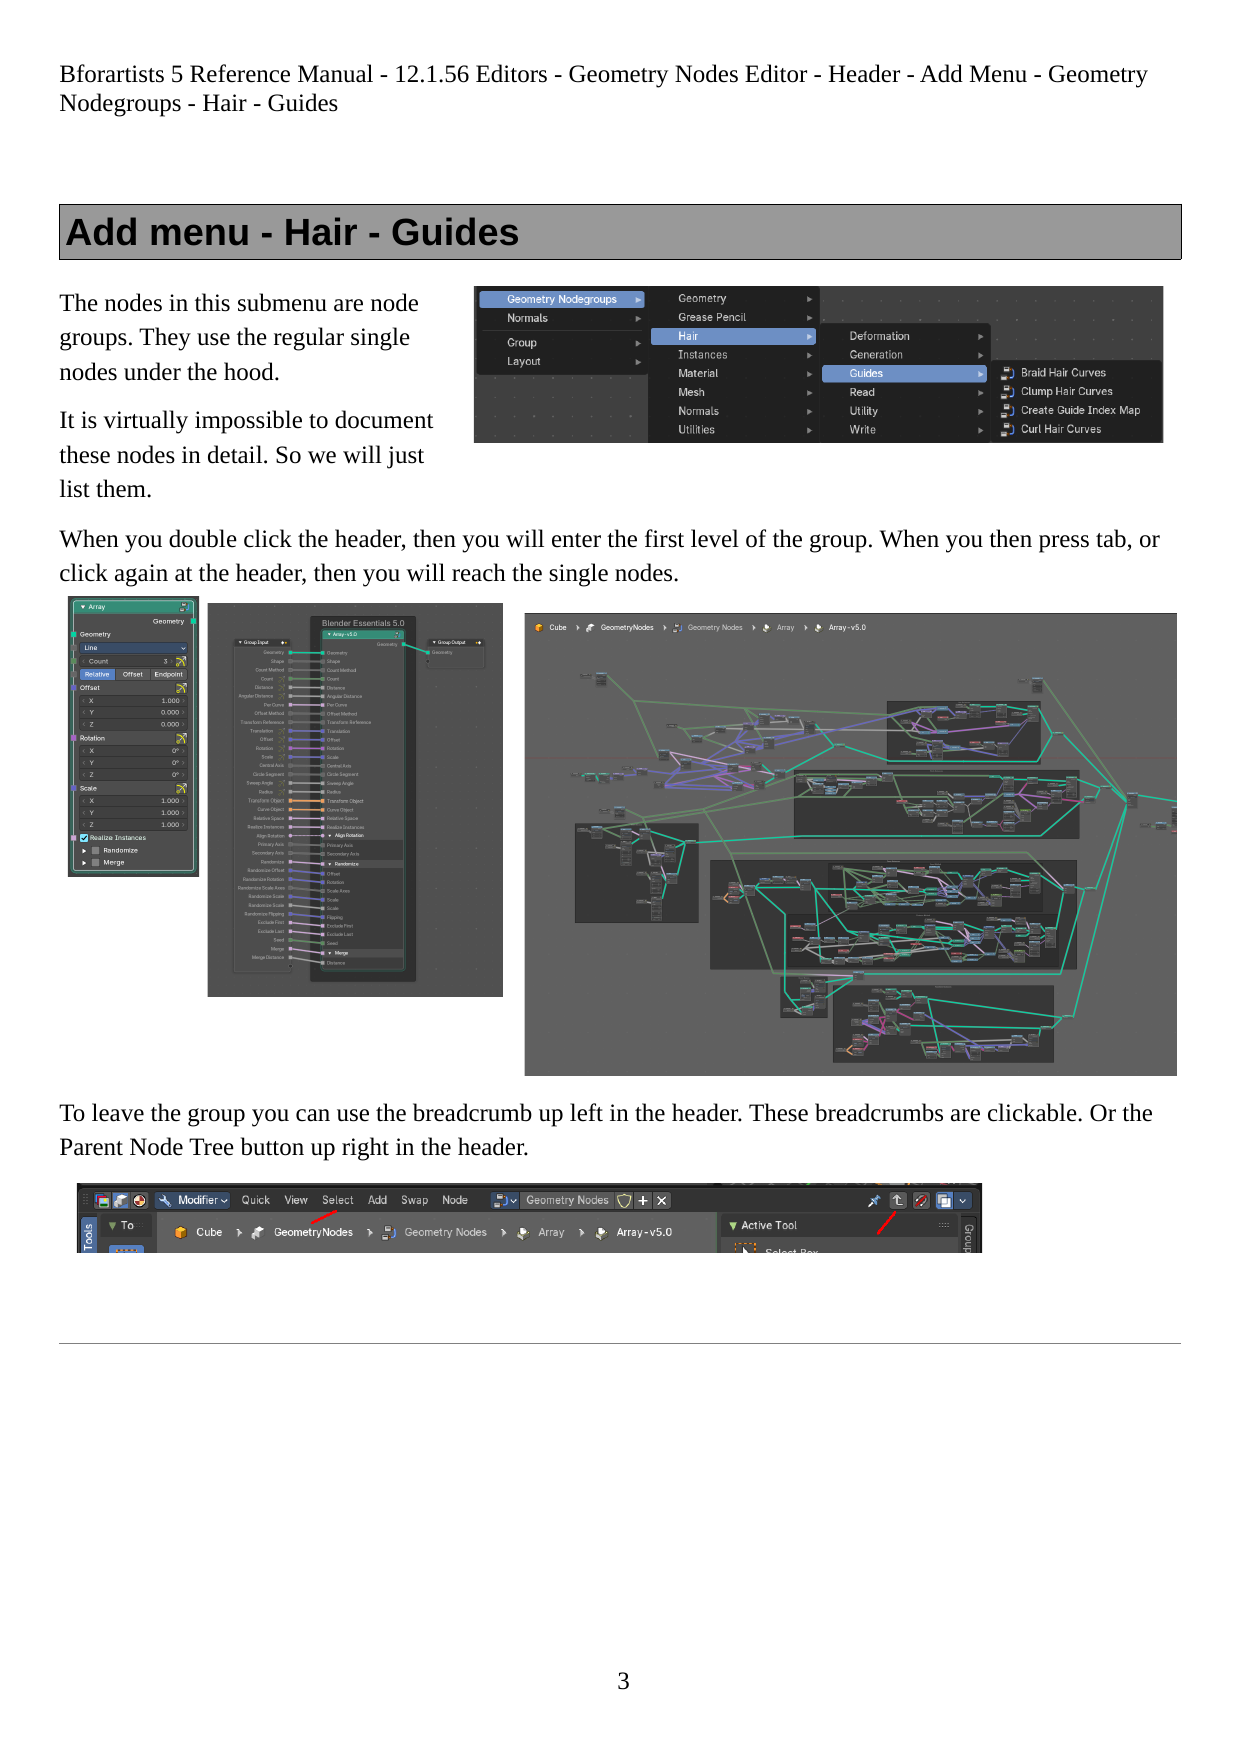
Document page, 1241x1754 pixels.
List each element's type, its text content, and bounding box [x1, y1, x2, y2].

picture [207, 603, 503, 997]
text When you double click the header, then you will enter the first level of the group. When you then press tab, or click again at the header, then you will reach the single nodes. [59, 524, 1181, 587]
text To leave the group you can use the breadcrumb up left in the header. These breadcrumbs are clickable. Or the Parent Node Tree button up right in the header. [59, 1098, 1181, 1161]
table_header Add menu - Hair - Guides [60, 205, 1181, 259]
picture [473, 286, 1164, 443]
text It is virtually impossible to document these nodes in detail. So we will just list them. [59, 406, 1181, 503]
picture [76, 1183, 983, 1253]
picture [524, 613, 1177, 1076]
text The nodes in this submenu are node groups. They use the regular single nodes under the hood. [59, 288, 473, 385]
picture [67, 596, 200, 877]
